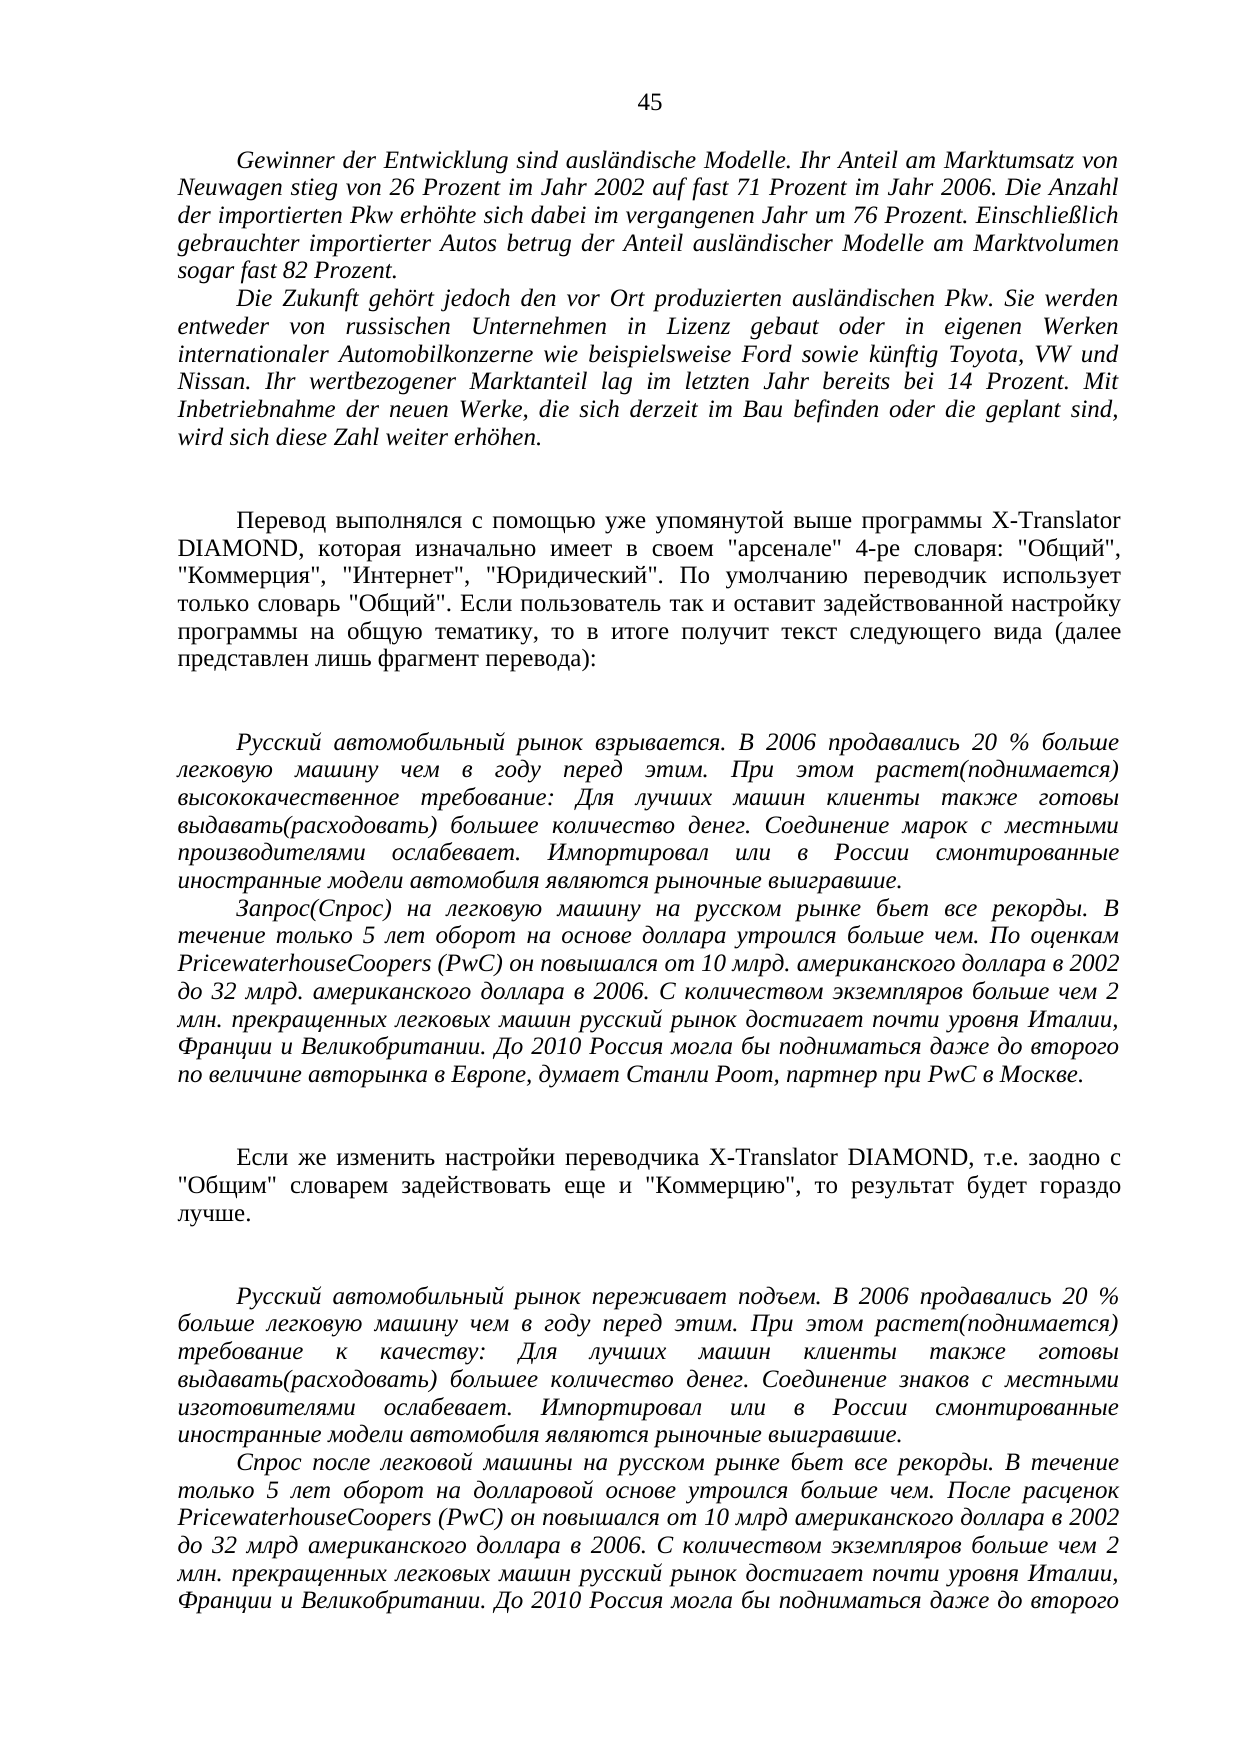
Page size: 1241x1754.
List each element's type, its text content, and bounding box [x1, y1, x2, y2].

text Перевод выполнялся с помощью уже упомянутой выше программы X-Translator DIAMOND, которая изначально имеет в своем "арсенале" 4-ре словаря: "Общий", "Коммерция", "Интернет", "Юридический". По умолчанию переводчик использует только словарь "Общий". Если пользователь так и оставит задействованной настройку программы на общую тематику, то в итоге получит текст следующего вида (далее представлен лишь фрагмент перевода): [177, 506, 1122, 672]
text Русский автомобильный рынок переживает подъем. В 2006 продавались 20 % больше легковую машину чем в году перед этим. При этом растет(поднимается) требование к качеству: Для лучших машин клиенты также готовы выдавать(расходовать) большее количество денег. Соединение знаков с местными изготовителями ослабевает. Импортировал или в России смонтированные иностранные модели автомобиля являются рыночные выигравшие. [177, 1282, 1122, 1448]
text Запрос(Спрос) на легковую машину на русском рынке бьет все рекорды. В течение только 5 лет оборот на основе доллара утроился больше чем. По оценкам PricewaterhouseCoopers (PwC) он повышался от 10 млрд. американского доллара в 2002 до 32 млрд. американского доллара в 2006. С количеством экземпляров больше чем 2 млн. прекращенных легковых машин русский рынок достигает почти уровня Италии, Франции и Великобритании. До 2010 Россия могла бы подниматься даже до второго по величине авторынка в Европе, думает Станли Роот, партнер при PwC в Москве. [177, 894, 1122, 1088]
text Gewinner der Entwicklung sind ausländische Modelle. Ihr Anteil am Marktumsatz von Neuwagen stieg von 26 Prozent im Jahr 2002 auf fast 71 Prozent im Jahr 2006. Die Anzahl der importierten Pkw erhöhte sich dabei im vergangenen Jahr um 76 Prozent. Einschließlich gebrauchter importierter Autos betrug der Anteil ausländischer Modelle am Marktvolumen sogar fast 82 Prozent. [177, 146, 1122, 284]
text Русский автомобильный рынок взрывается. В 2006 продавались 20 % больше легковую машину чем в году перед этим. При этом растет(поднимается) высококачественное требование: Для лучших машин клиенты также готовы выдавать(расходовать) большее количество денег. Соединение марок с местными производителями ослабевает. Импортировал или в России смонтированные иностранные модели автомобиля являются рыночные выигравшие. [177, 728, 1122, 894]
text Спрос после легковой машины на русском рынке бьет все рекорды. В течение только 5 лет оборот на долларовой основе утроился больше чем. После расценок PricewaterhouseCoopers (PwC) он повышался от 10 млрд американского доллара в 2002 до 32 млрд американского доллара в 2006. С количеством экземпляров больше чем 2 млн. прекращенных легковых машин русский рынок достигает почти уровня Италии, Франции и Великобритании. До 2010 Россия могла бы подниматься даже до второго [177, 1448, 1122, 1614]
text Если же изменить настройки переводчика X-Translator DIAMOND, т.е. заодно с "Общим" словарем задействовать еще и "Коммерцию", то результат будет гораздо лучше. [177, 1143, 1122, 1226]
text Die Zukunft gehört jedoch den vor Ort produzierten ausländischen Pkw. Sie werden entweder von russischen Unternehmen in Lizenz gebaut oder in eigenen Werken internationaler Automobilkonzerne wie beispielsweise Ford sowie künftig Toyota, VW und Nissan. Ihr wertbezogener Marktanteil lag im letzten Jahr bereits bei 14 Prozent. Mit Inbetriebnahme der neuen Werke, die sich derzeit im Bau befinden oder die geplant sind, wird sich diese Zahl weiter erhöhen. [177, 284, 1122, 451]
